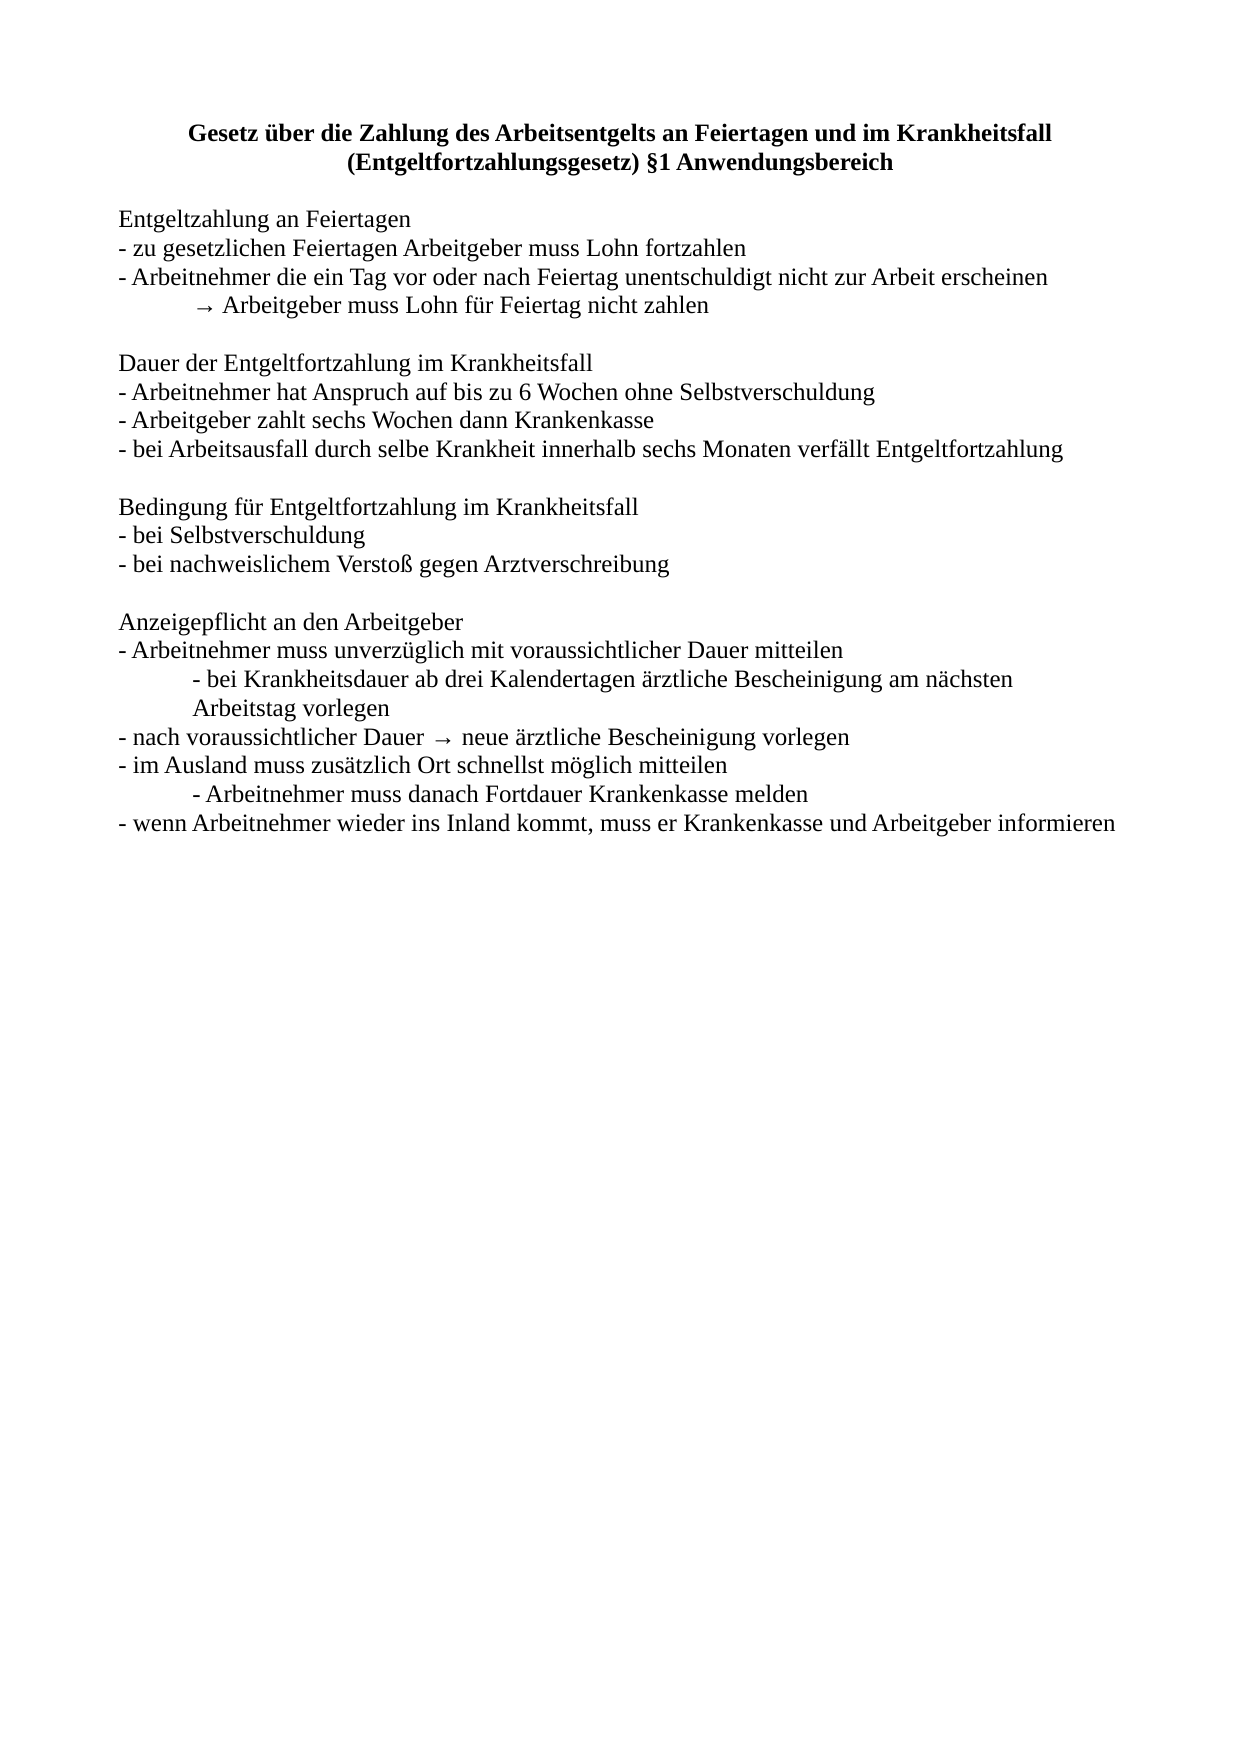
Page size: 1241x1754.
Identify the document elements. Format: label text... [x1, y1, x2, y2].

text - bei Arbeitsausfall durch selbe Krankheit innerhalb sechs Monaten verfällt Entgeltfortzahlung [118, 434, 1122, 463]
text - nach voraussichtlicher Dauer → neue ärztliche Bescheinigung vorlegen [118, 722, 1122, 751]
text - wenn Arbeitnehmer wieder ins Inland kommt, muss er Krankenkasse und Arbeitgeber informieren [118, 808, 1122, 837]
text → Arbeitgeber muss Lohn für Feiertag nicht zahlen [118, 291, 1122, 319]
text - bei Selbstverschuldung [118, 521, 1122, 549]
text - Arbeitnehmer muss danach Fortdauer Krankenkasse melden [118, 779, 1122, 808]
text - bei Krankheitsdauer ab drei Kalendertagen ärztliche Bescheinigung am nächsten Arbeitstag vorlegen [118, 664, 1122, 722]
text - zu gesetzlichen Feiertagen Arbeitgeber muss Lohn fortzahlen [118, 233, 1122, 262]
text - Arbeitnehmer hat Anspruch auf bis zu 6 Wochen ohne Selbstverschuldung [118, 377, 1122, 406]
text - Arbeitnehmer die ein Tag vor oder nach Feiertag unentschuldigt nicht zur Arbeit erscheinen [118, 262, 1122, 291]
text Entgeltzahlung an Feiertagen [118, 204, 1122, 233]
text Anzeigepflicht an den Arbeitgeber [118, 607, 1122, 636]
text - Arbeitnehmer muss unverzüglich mit voraussichtlicher Dauer mitteilen [118, 636, 1122, 664]
text Dauer der Entgeltfortzahlung im Krankheitsfall [118, 348, 1122, 377]
text Gesetz über die Zahlung des Arbeitsentgelts an Feiertagen und im Krankheitsfall (Entgeltfortzahlungsgesetz) §1 Anwendungsbereich [118, 118, 1122, 176]
text - bei nachweislichem Verstoß gegen Arztverschreibung [118, 549, 1122, 578]
text Bedingung für Entgeltfortzahlung im Krankheitsfall [118, 492, 1122, 521]
text - Arbeitgeber zahlt sechs Wochen dann Krankenkasse [118, 406, 1122, 434]
text - im Ausland muss zusätzlich Ort schnellst möglich mitteilen [118, 751, 1122, 779]
